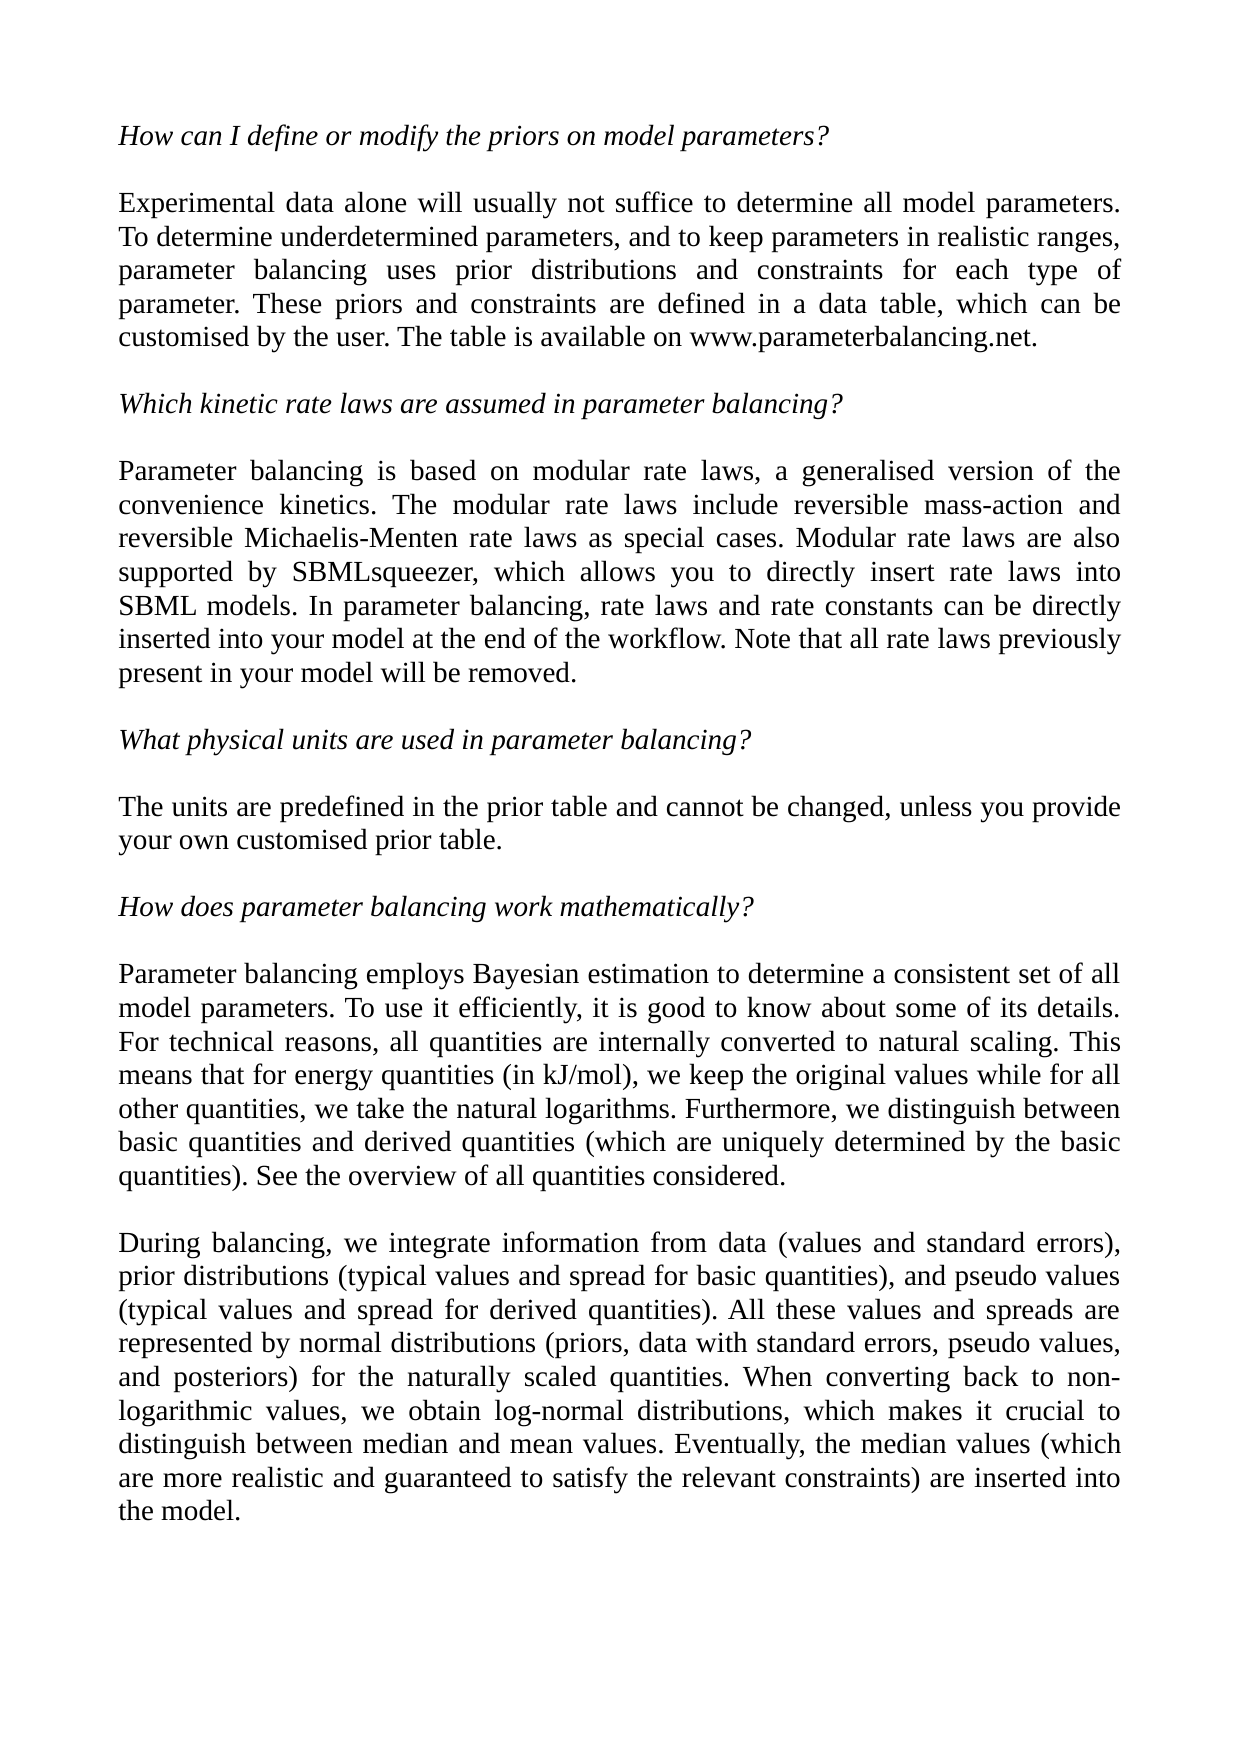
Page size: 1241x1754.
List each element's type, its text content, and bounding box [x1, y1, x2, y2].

text Experimental data alone will usually not suffice to determine all model parameters. To determine underdetermined parameters, and to keep parameters in realistic ranges, parameter balancing uses prior distributions and constraints for each type of parameter. These priors and constraints are defined in a data table, which can be customised by the user. The table is available on www.parameterbalancing.net. [118, 185, 1122, 353]
text What physical units are used in parameter balancing? [118, 722, 1122, 755]
text Which kinetic rate laws are assumed in parameter balancing? [118, 386, 1122, 420]
text Parameter balancing employs Bayesian estimation to determine a consistent set of all model parameters. To use it efficiently, it is good to know about some of its details. For technical reasons, all quantities are internally converted to natural scaling. This means that for energy quantities (in kJ/mol), we keep the original values while for all other quantities, we take the natural logarithms. Furthermore, we distinguish between basic quantities and derived quantities (which are uniquely determined by the basic quantities). See the overview of all quantities considered. [118, 957, 1122, 1191]
text How does parameter balancing work mathematically? [118, 889, 1122, 923]
text How can I define or modify the priors on model parameters? [118, 118, 1122, 152]
text The units are predefined in the prior table and cannot be changed, unless you provide your own customised prior table. [118, 789, 1122, 856]
text During balancing, we integrate information from data (values and standard errors), prior distributions (typical values and spread for basic quantities), and pseudo values (typical values and spread for derived quantities). All these values and spreads are represented by normal distributions (priors, data with standard errors, pseudo values, and posteriors) for the naturally scaled quantities. When converting back to non-logarithmic values, we obtain log-normal distributions, which makes it crucial to distinguish between median and mean values. Eventually, the median values (which are more realistic and guaranteed to satisfy the relevant constraints) are inserted into the model. [118, 1225, 1122, 1527]
text Parameter balancing is based on modular rate laws, a generalised version of the convenience kinetics. The modular rate laws include reversible mass-action and reversible Michaelis-Menten rate laws as special cases. Modular rate laws are also supported by SBMLsqueezer, which allows you to directly insert rate laws into SBML models. In parameter balancing, rate laws and rate constants can be directly inserted into your model at the end of the workflow. Note that all rate laws previously present in your model will be removed. [118, 453, 1122, 688]
